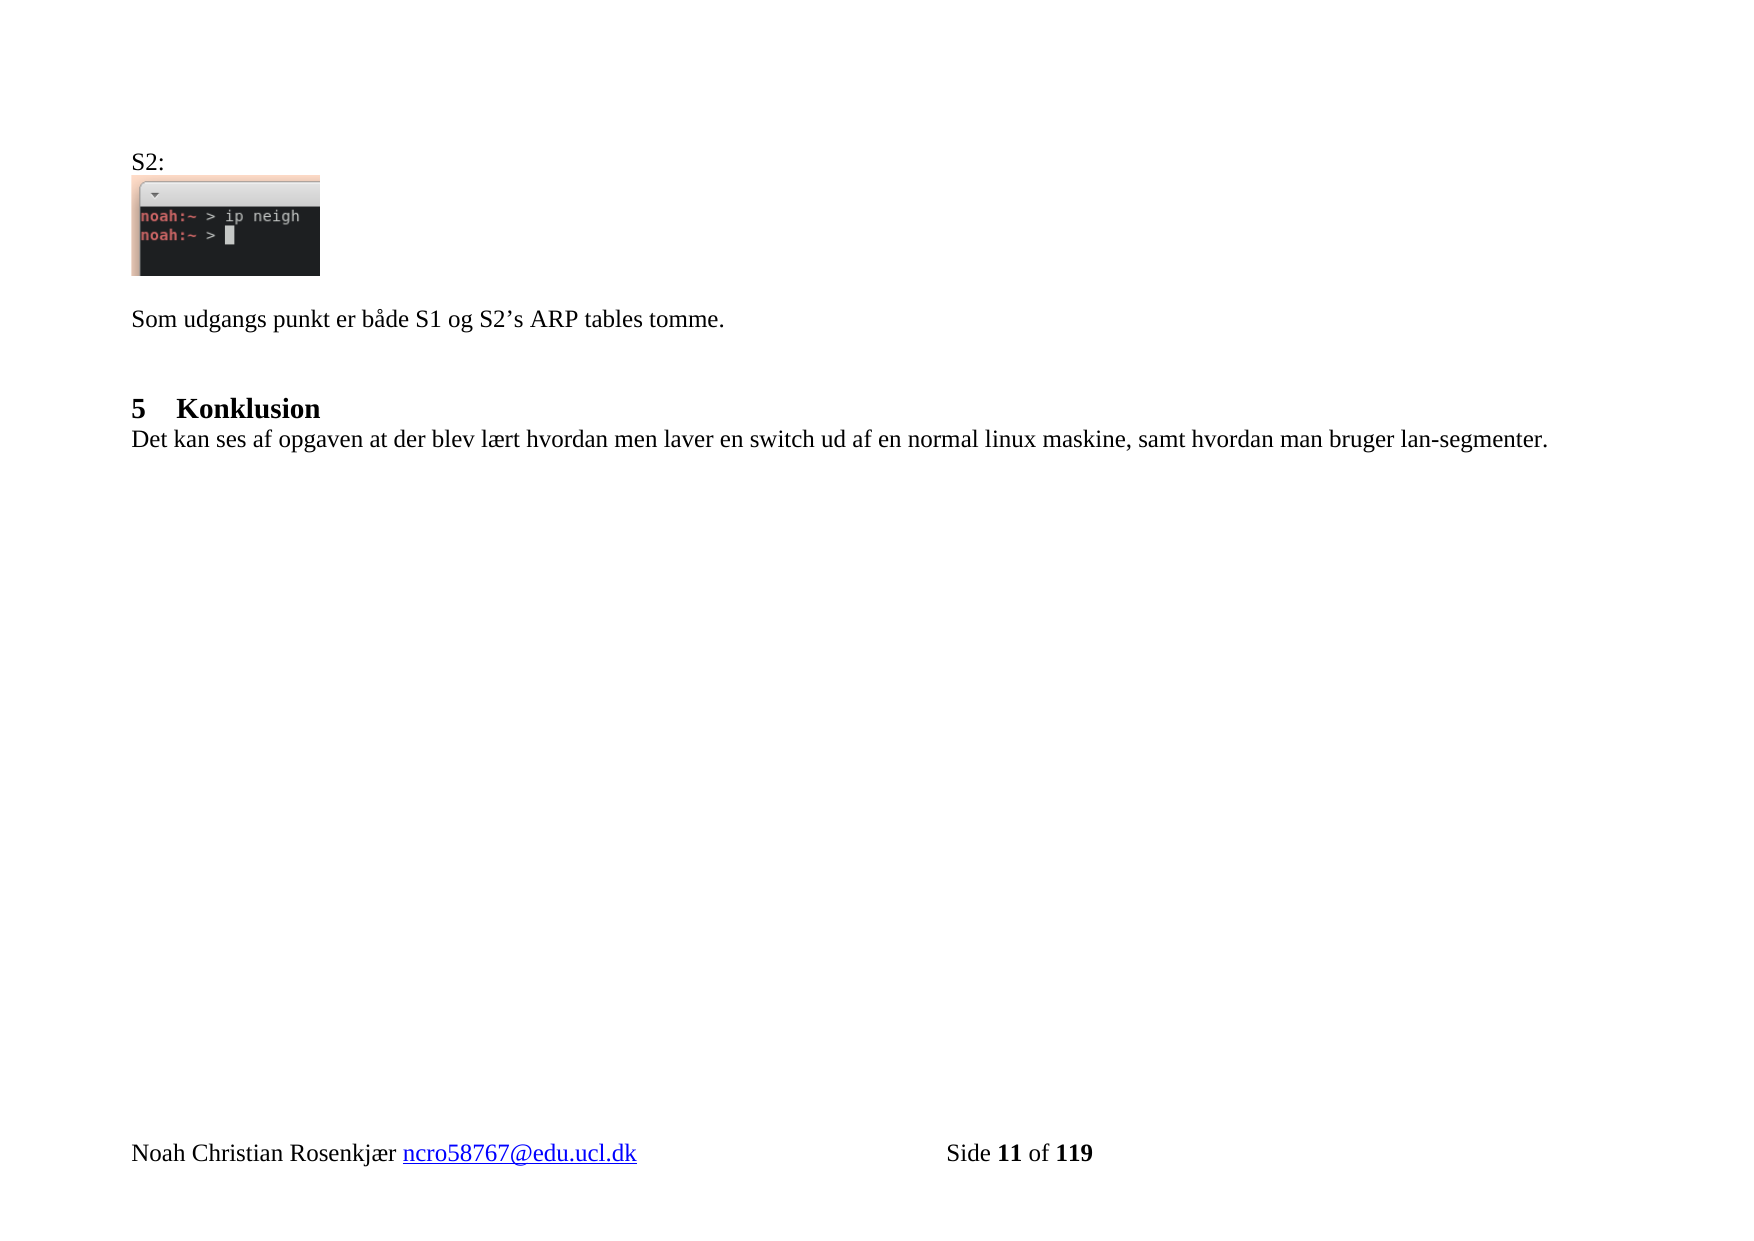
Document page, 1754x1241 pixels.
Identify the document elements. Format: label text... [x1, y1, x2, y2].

picture [131, 175, 320, 276]
subtitle Konklusion [131, 391, 1632, 424]
text Som udgangs punkt er både S1 og S2’s ARP tables tomme. [131, 304, 1632, 333]
text Det kan ses af opgaven at der blev lært hvordan men laver en switch ud af en normal linux maskine, samt hvordan man bruger lan-segmenter. [131, 424, 1632, 453]
text S2: [131, 147, 1632, 176]
